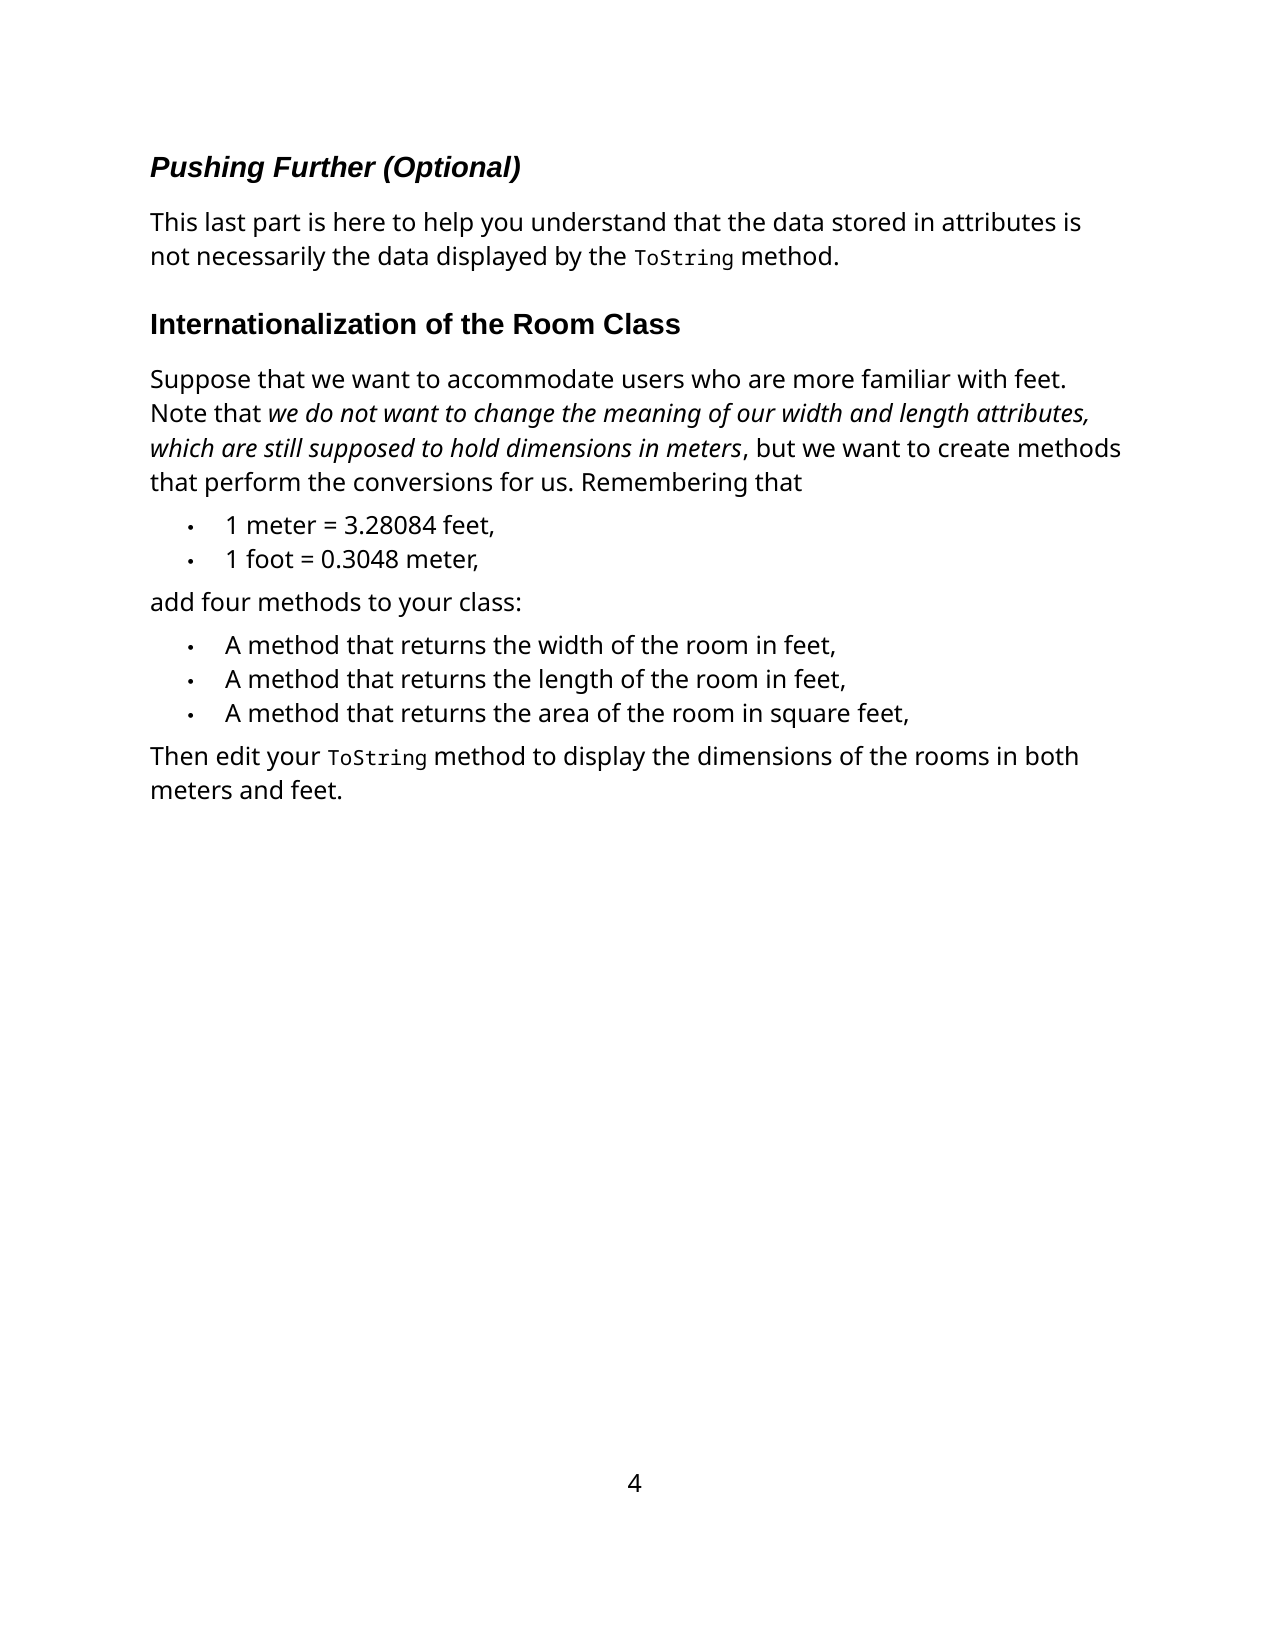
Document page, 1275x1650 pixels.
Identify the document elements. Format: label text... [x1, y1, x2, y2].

subtitle Pushing Further (Optional) [150, 150, 1125, 183]
list 1 foot = 0.3048 meter, [187, 541, 1125, 575]
list A method that returns the area of the room in square feet, [187, 696, 1125, 729]
subtitle Internationalization of the Room Class [150, 307, 1125, 341]
list A method that returns the width of the room in feet, [187, 627, 1125, 661]
text add four methods to your class: [150, 584, 1125, 618]
text This last part is here to help you understand that the data stored in attributes is not necessarily the data displayed by the ToString method. [150, 205, 1125, 273]
text Then edit your ToString method to display the dimensions of the rooms in both meters and feet. [150, 738, 1125, 807]
list 1 meter = 3.28084 feet, [187, 507, 1125, 541]
text Suppose that we want to accommodate users who are more familiar with feet. Note that we do not want to change the meaning of our width and length attributes, which are still supposed to hold dimensions in meters, but we want to create methods that perform the conversions for us. Remembering that [150, 362, 1125, 498]
list A method that returns the length of the room in feet, [187, 661, 1125, 696]
